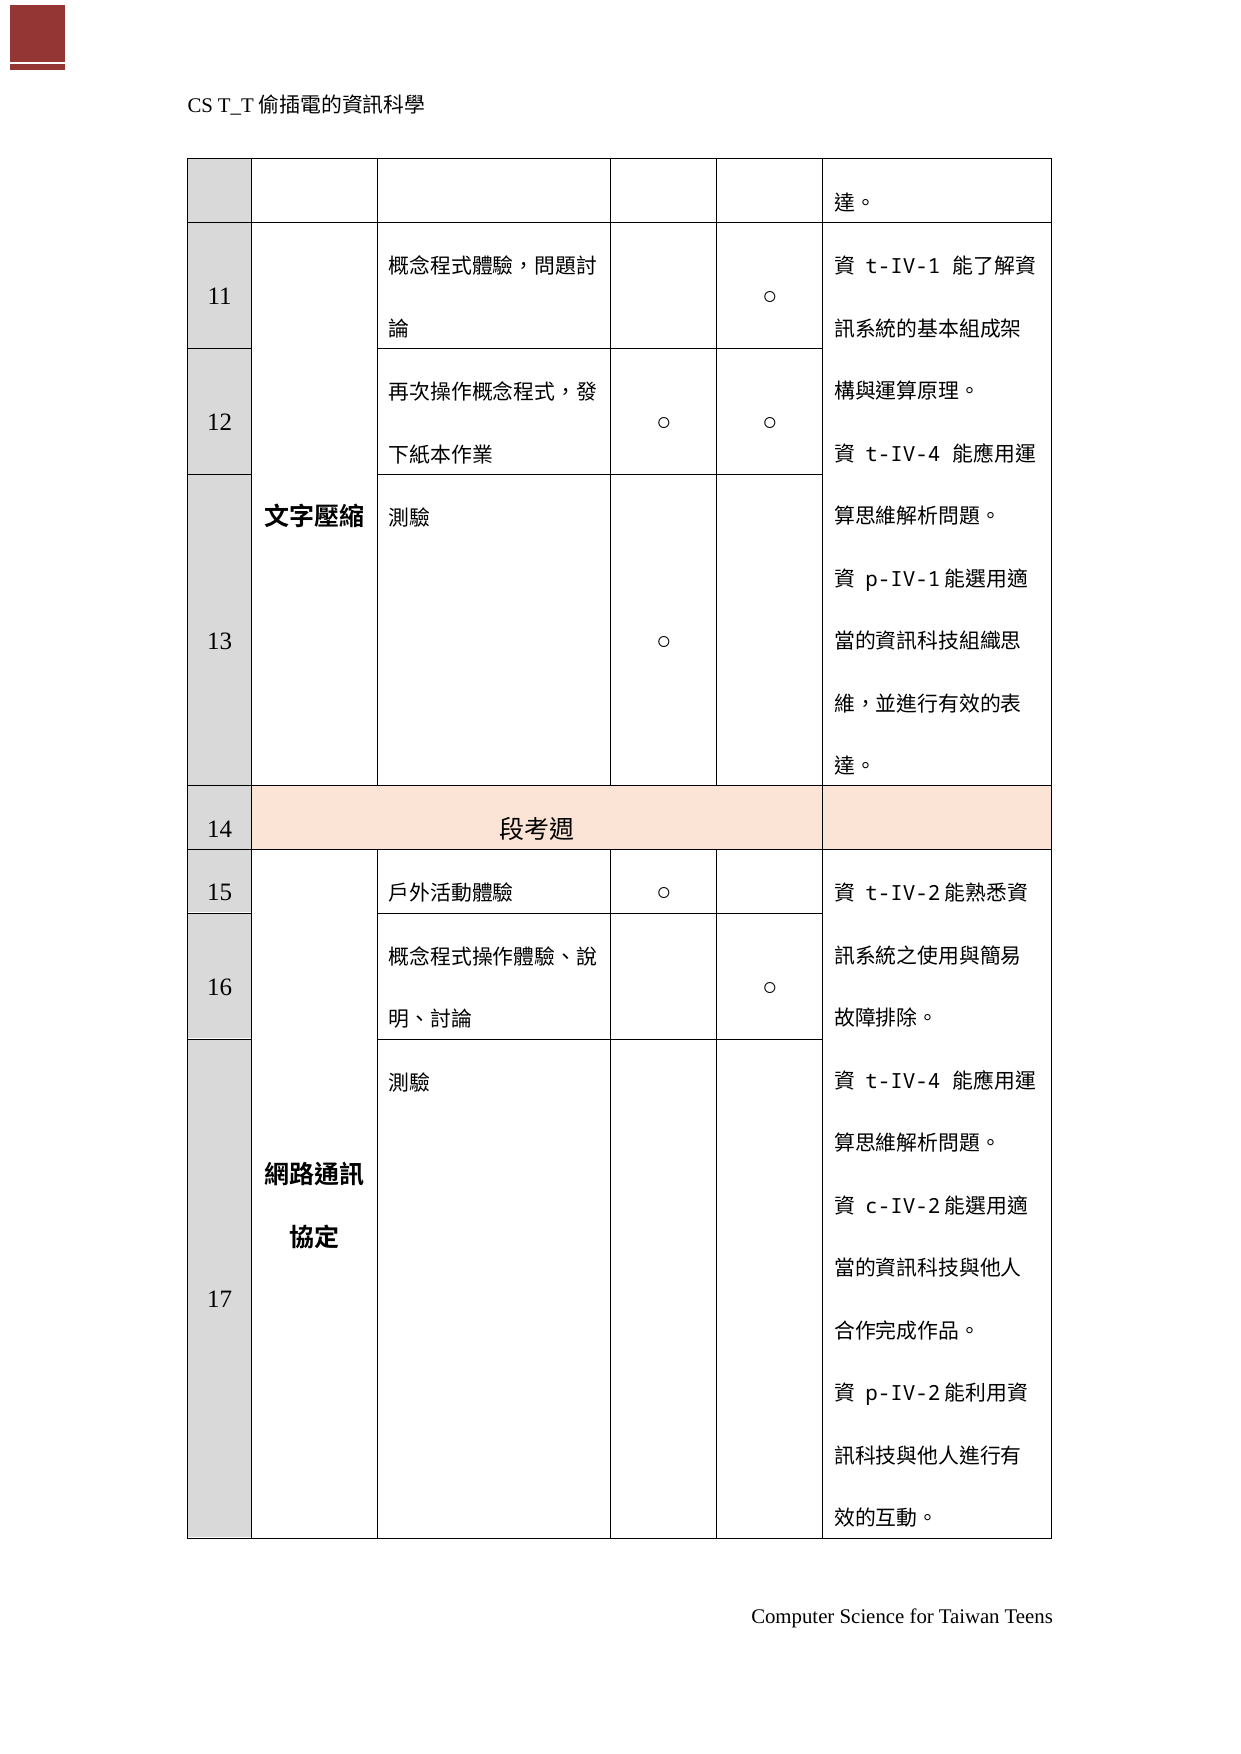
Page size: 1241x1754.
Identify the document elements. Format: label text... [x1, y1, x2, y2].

table_cell [378, 159, 610, 222]
table_cell ○ [611, 349, 716, 474]
table_cell [611, 1040, 716, 1537]
table_cell 文字壓縮 [252, 223, 377, 785]
table_cell 17 [188, 1040, 251, 1537]
table_cell 13 [188, 475, 251, 785]
table_cell [611, 159, 716, 222]
table_cell ○ [611, 850, 716, 912]
table_cell ○ [717, 223, 822, 348]
table_cell 11 [188, 223, 251, 348]
table_cell 12 [188, 349, 251, 474]
table_cell [611, 914, 716, 1038]
table_cell ○ [717, 914, 822, 1038]
table_cell [717, 850, 822, 912]
table_cell 達。 [823, 159, 1051, 222]
table_cell [252, 159, 377, 222]
table_cell 資 t-IV-2能熟悉資訊系統之使用與簡易故障排除。 資 t-IV-4 能應用運算思維解析問題。 資 c-IV-2能選用適當的資訊科技與他人合作完成作品。 資 p-IV-2能利用資訊科技與他人進行有效的互動。 [823, 850, 1051, 1537]
table_cell ○ [717, 349, 822, 474]
table_cell 14 [188, 786, 251, 849]
table_cell 16 [188, 914, 251, 1038]
table_cell 段考週 [252, 786, 822, 849]
table_cell [611, 223, 716, 348]
table_cell [717, 475, 822, 785]
table_cell [188, 159, 251, 222]
table_cell 網路通訊協定 [252, 850, 377, 1537]
table_cell 概念程式體驗，問題討論 [378, 223, 610, 348]
table_cell ○ [611, 475, 716, 785]
table_cell 測驗 [378, 475, 610, 785]
table_cell [717, 1040, 822, 1537]
table_cell [717, 159, 822, 222]
table_cell 概念程式操作體驗、說明、討論 [378, 914, 610, 1038]
table_cell [823, 786, 1051, 849]
table_cell 再次操作概念程式，發下紙本作業 [378, 349, 610, 474]
table_cell 資 t-IV-1 能了解資訊系統的基本組成架構與運算原理。 資 t-IV-4 能應用運算思維解析問題。 資 p-IV-1能選用適當的資訊科技組織思維，並進行有效的表達。 [823, 223, 1051, 785]
table_cell 15 [188, 850, 251, 912]
table_cell 測驗 [378, 1040, 610, 1537]
table_cell 戶外活動體驗 [378, 850, 610, 912]
